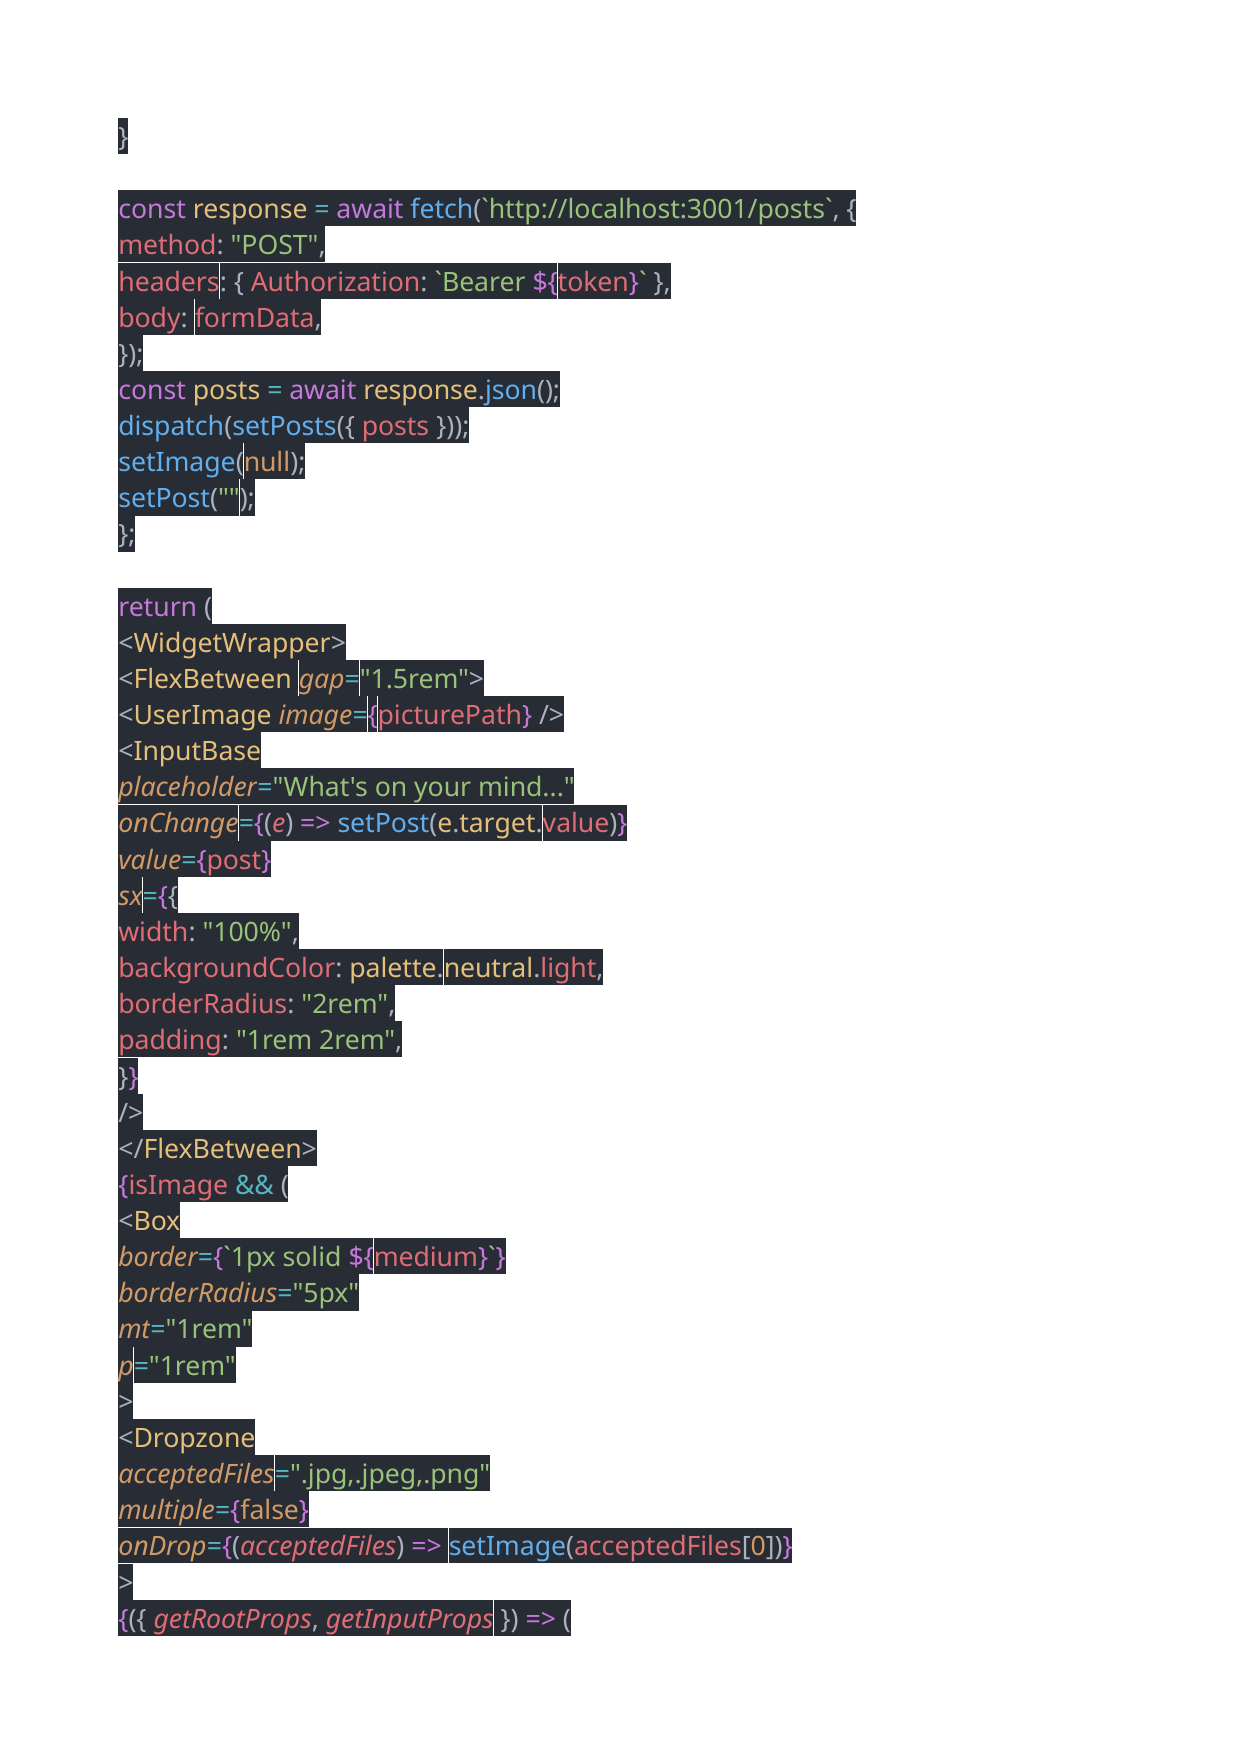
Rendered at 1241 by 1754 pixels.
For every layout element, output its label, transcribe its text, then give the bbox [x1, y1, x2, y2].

text body: formData, [118, 299, 1175, 335]
text }} [118, 1057, 1175, 1094]
text setPost(""); [118, 479, 1175, 516]
text borderRadius: "2rem", [118, 985, 1175, 1021]
text headers: { Authorization: `Bearer ${token}` }, [118, 262, 1175, 299]
text multiple={false} [118, 1491, 1175, 1527]
text <WidgetWrapper> [118, 624, 1175, 660]
text backgroundColor: palette.neutral.light, [118, 949, 1175, 985]
text > [118, 1383, 1175, 1419]
text const posts = await response.json(); [118, 371, 1175, 407]
text /> [118, 1094, 1175, 1130]
text borderRadius="5px" [118, 1274, 1175, 1311]
text } [118, 118, 1175, 154]
text padding: "1rem 2rem", [118, 1021, 1175, 1057]
text const response = await fetch(`http://localhost:3001/posts`, { [118, 190, 1175, 226]
text <UserImage image={picturePath} /> [118, 696, 1175, 732]
text method: "POST", [118, 226, 1175, 262]
text mt="1rem" [118, 1311, 1175, 1347]
text <InputBase [118, 732, 1175, 768]
text p="1rem" [118, 1347, 1175, 1383]
text }); [118, 335, 1175, 371]
text <Dropzone [118, 1419, 1175, 1455]
text value={post} [118, 841, 1175, 877]
text {isImage && ( [118, 1166, 1175, 1202]
text dispatch(setPosts({ posts })); [118, 407, 1175, 443]
text sx={{ [118, 877, 1175, 913]
text setImage(null); [118, 443, 1175, 479]
text <Box [118, 1202, 1175, 1238]
text }; [118, 516, 1175, 552]
text placeholder="What's on your mind..." [118, 768, 1175, 804]
text </FlexBetween> [118, 1130, 1175, 1166]
text <FlexBetween gap="1.5rem"> [118, 660, 1175, 696]
text onChange={(e) => setPost(e.target.value)} [118, 804, 1175, 841]
text return ( [118, 588, 1175, 624]
text width: "100%", [118, 913, 1175, 949]
text onDrop={(acceptedFiles) => setImage(acceptedFiles[0])} [118, 1527, 1175, 1563]
text {({ getRootProps, getInputProps }) => ( [118, 1600, 1175, 1636]
text border={`1px solid ${medium}`} [118, 1238, 1175, 1274]
text acceptedFiles=".jpg,.jpeg,.png" [118, 1455, 1175, 1491]
text > [118, 1563, 1175, 1600]
